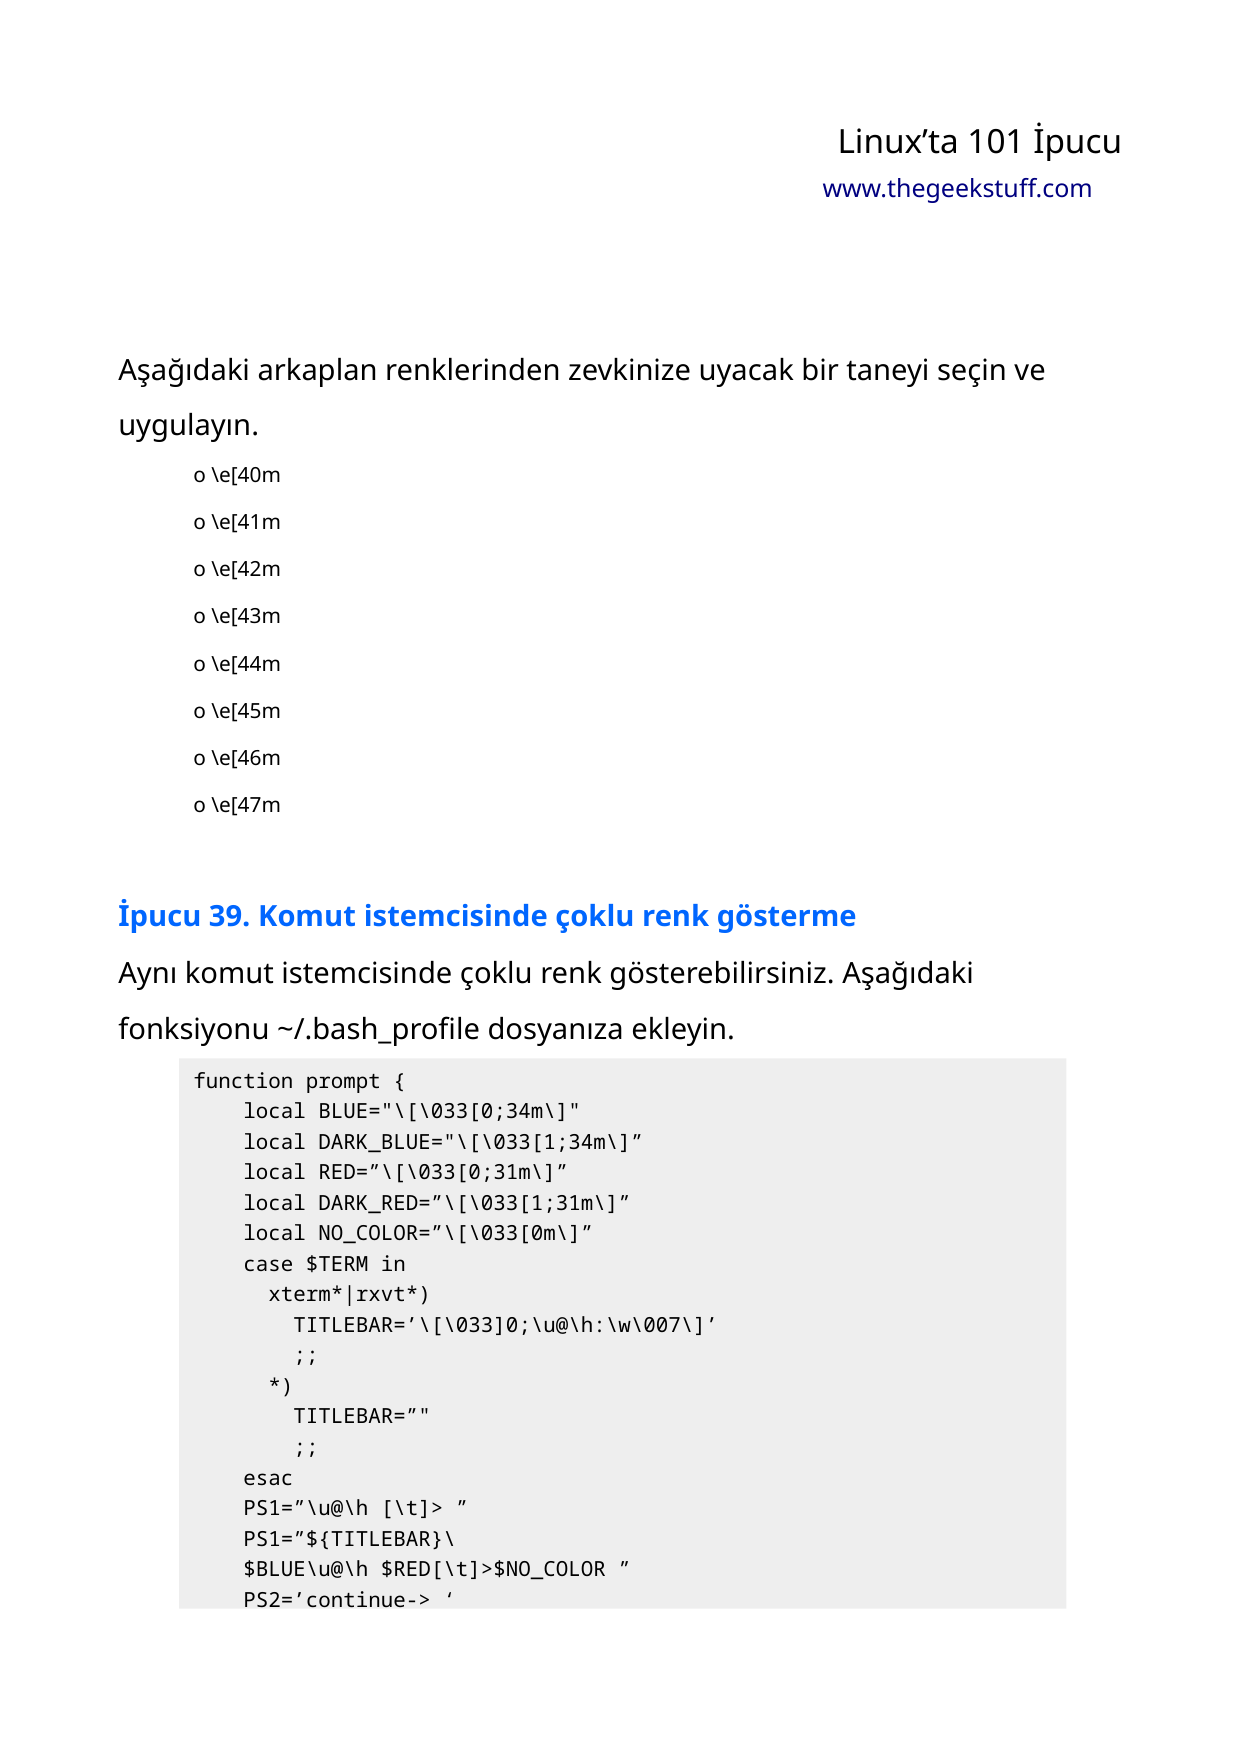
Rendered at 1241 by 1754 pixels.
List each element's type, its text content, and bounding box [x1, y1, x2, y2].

text case $TERM in [1067, 1249, 1099, 1277]
text $BLUE\u@\h $RED[\t]>$NO_COLOR ” [1067, 1554, 1099, 1583]
text o \e[43m [118, 602, 1122, 630]
text o \e[41m [118, 507, 1122, 536]
text PS1=”\u@\h [\t]> ” [141, 1493, 179, 1522]
text esac [1067, 1463, 1099, 1491]
text TITLEBAR=’\[\033]0;\u@\h:\w\007\]’ [1067, 1310, 1099, 1338]
text local DARK_RED=”\[\033[1;31m\]” [1067, 1188, 1099, 1216]
text xterm*|rxvt*) [1067, 1279, 1099, 1308]
text ;; [141, 1432, 179, 1461]
text local DARK_BLUE="\[\033[1;34m\]” [141, 1127, 179, 1155]
text PS1=”\u@\h [\t]> ” [1067, 1493, 1099, 1522]
text PS2=’continue-> ‘ [141, 1585, 1099, 1613]
text $BLUE\u@\h $RED[\t]>$NO_COLOR ” [141, 1554, 179, 1583]
text esac [141, 1463, 179, 1491]
text local RED=”\[\033[0;31m\]” [1067, 1157, 1099, 1186]
text local BLUE="\[\033[0;34m\]" [141, 1096, 179, 1125]
text *) [1067, 1371, 1099, 1399]
text o \e[40m [118, 460, 1122, 488]
text function prompt { [118, 1066, 179, 1094]
text xterm*|rxvt*) [141, 1279, 179, 1308]
text local NO_COLOR=”\[\033[0m\]” [1067, 1218, 1099, 1247]
text PS1=”${TITLEBAR}\ [1067, 1524, 1099, 1552]
text local BLUE="\[\033[0;34m\]" [1067, 1096, 1099, 1125]
text o \e[44m [118, 649, 1122, 677]
text Aynı komut istemcisinde çoklu renk gösterebilirsiniz. Aşağıdaki fonksiyonu ~/.bash_profile dosyanıza ekleyin. [118, 953, 1099, 1048]
text ;; [1067, 1341, 1099, 1369]
text local NO_COLOR=”\[\033[0m\]” [141, 1218, 179, 1247]
text TITLEBAR=’\[\033]0;\u@\h:\w\007\]’ [141, 1310, 179, 1338]
text PS1=”${TITLEBAR}\ [141, 1524, 179, 1552]
text o \e[45m [118, 696, 1122, 724]
text local DARK_RED=”\[\033[1;31m\]” [141, 1188, 179, 1216]
text o \e[42m [118, 554, 1122, 583]
text İpucu 39. Komut istemcisinde çoklu renk gösterme [118, 895, 1099, 935]
text Aşağıdaki arkaplan renklerinden zevkinize uyacak bir taneyi seçin ve uygulayın. [118, 349, 1099, 444]
text *) [141, 1371, 179, 1399]
text ;; [141, 1341, 179, 1369]
text ;; [1067, 1432, 1099, 1461]
text o \e[47m [118, 790, 1122, 819]
text case $TERM in [141, 1249, 179, 1277]
text local DARK_BLUE="\[\033[1;34m\]” [1067, 1127, 1099, 1155]
text TITLEBAR=”" [141, 1402, 179, 1430]
text function prompt { [1067, 1066, 1099, 1094]
text o \e[46m [118, 743, 1122, 772]
text TITLEBAR=”" [1067, 1402, 1099, 1430]
text local RED=”\[\033[0;31m\]” [141, 1157, 179, 1186]
